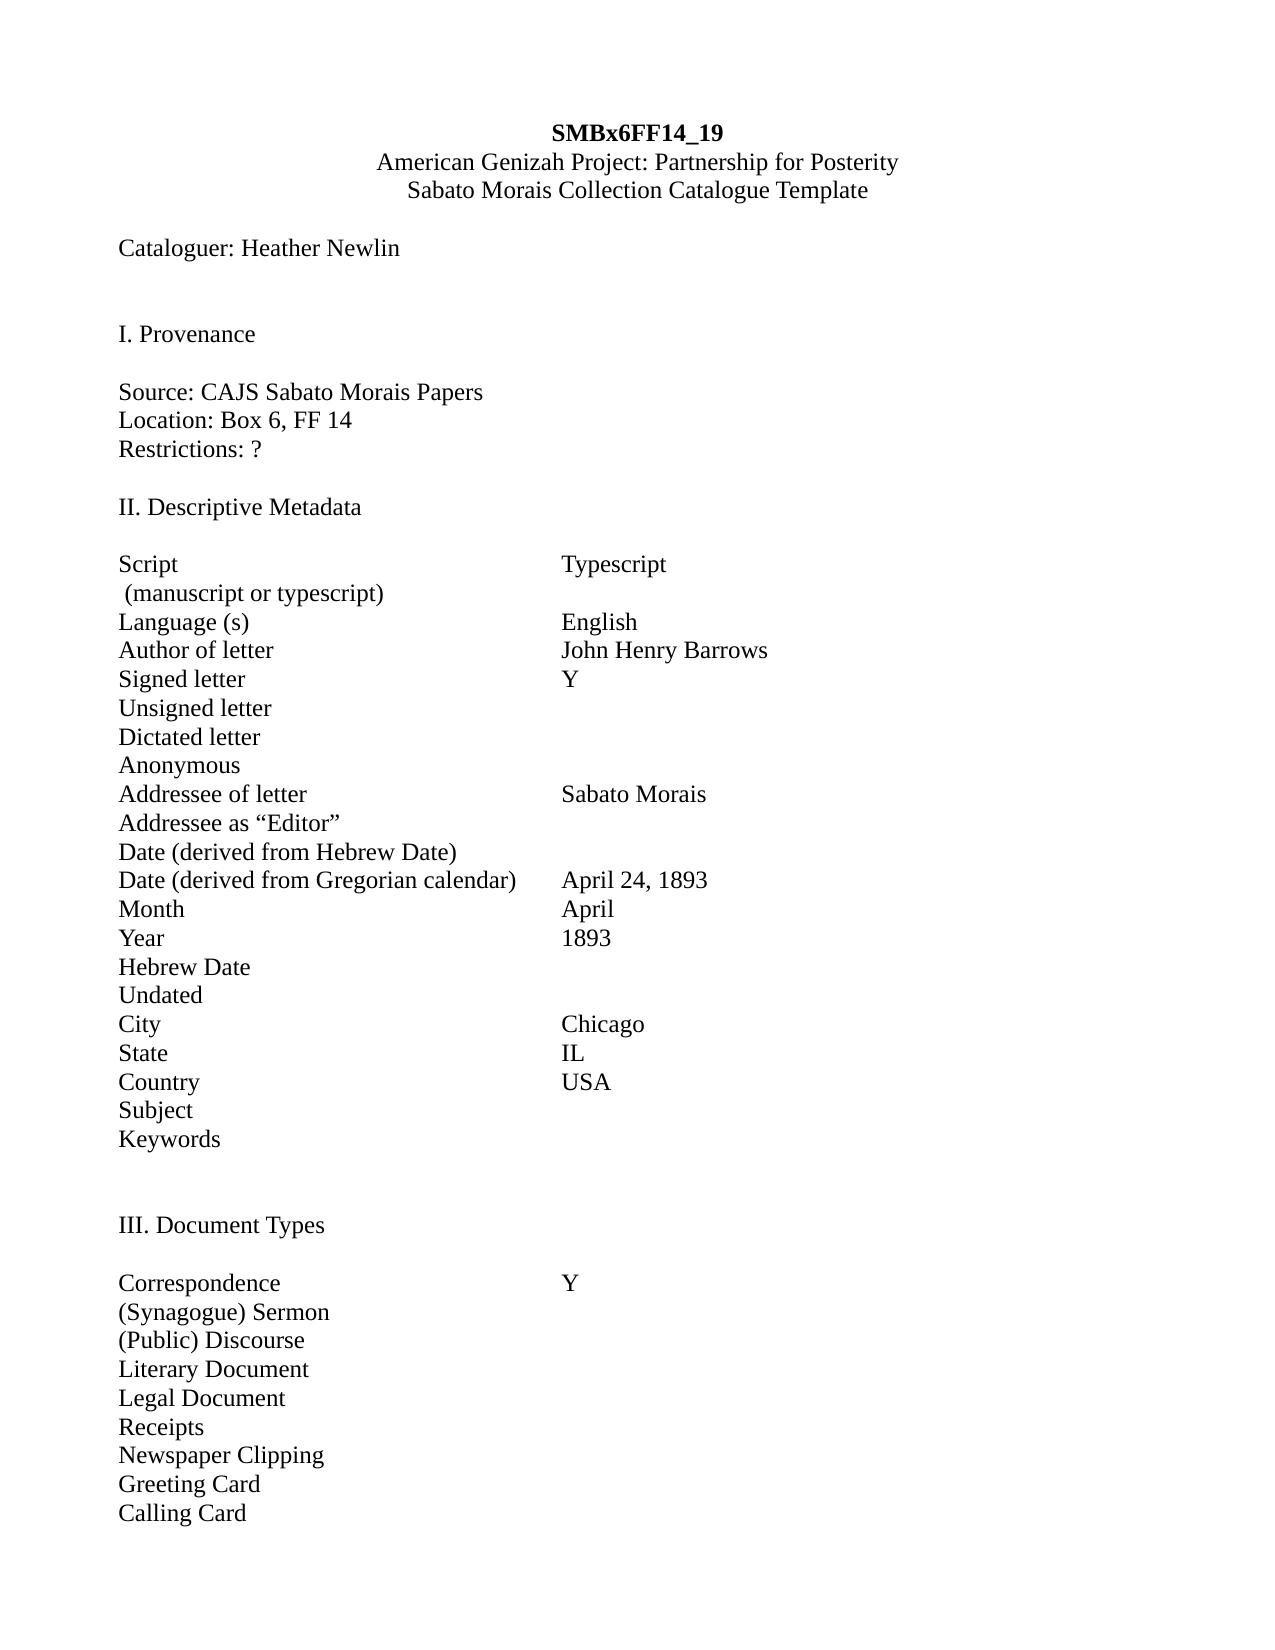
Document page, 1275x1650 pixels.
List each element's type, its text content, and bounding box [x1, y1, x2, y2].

text Undated [118, 981, 1157, 1009]
text Month April [118, 894, 1157, 923]
text Location: Box 6, FF 14 [118, 406, 1157, 434]
text Source: CAJS Sabato Morais Papers [118, 377, 1157, 406]
text (Public) Discourse [118, 1326, 1157, 1354]
text Dictated letter [118, 722, 1157, 751]
text Keywords [118, 1124, 1157, 1153]
text II. Descriptive Metadata [118, 492, 1157, 521]
text City Chicago [118, 1009, 1157, 1038]
text Legal Document [118, 1383, 1157, 1412]
text Subject [118, 1096, 1157, 1124]
text Year 1893 [118, 923, 1157, 952]
text Sabato Morais Collection Catalogue Template [118, 176, 1157, 204]
text Calling Card [118, 1498, 1157, 1527]
text Correspondence Y [118, 1268, 1157, 1297]
text Greeting Card [118, 1469, 1157, 1498]
text SMBx6FF14_19 [118, 118, 1157, 147]
text Author of letter John Henry Barrows [118, 636, 1157, 664]
text Addressee as “Editor” [118, 808, 1157, 837]
text Literary Document [118, 1354, 1157, 1383]
text Addressee of letter Sabato Morais [118, 779, 1157, 808]
text Language (s) English [118, 607, 1157, 636]
text (Synagogue) Sermon [118, 1297, 1157, 1326]
text III. Document Types [118, 1211, 1157, 1239]
text Hebrew Date [118, 952, 1157, 981]
text Country USA [118, 1067, 1157, 1096]
text Signed letter Y [118, 664, 1157, 693]
text Unsigned letter [118, 693, 1157, 722]
text Date (derived from Gregorian calendar) April 24, 1893 [118, 866, 1157, 894]
text Script Typescript [118, 549, 1157, 578]
text Date (derived from Hebrew Date) [118, 837, 1157, 866]
text Restrictions: ? [118, 434, 1157, 463]
text State IL [118, 1038, 1157, 1067]
text (manuscript or typescript) [118, 578, 1157, 607]
text American Genizah Project: Partnership for Posterity [118, 147, 1157, 176]
text Newspaper Clipping [118, 1441, 1157, 1469]
text Cataloguer: Heather Newlin [118, 233, 1157, 262]
text Anonymous [118, 751, 1157, 779]
text Receipts [118, 1412, 1157, 1441]
text I. Provenance [118, 319, 1157, 348]
